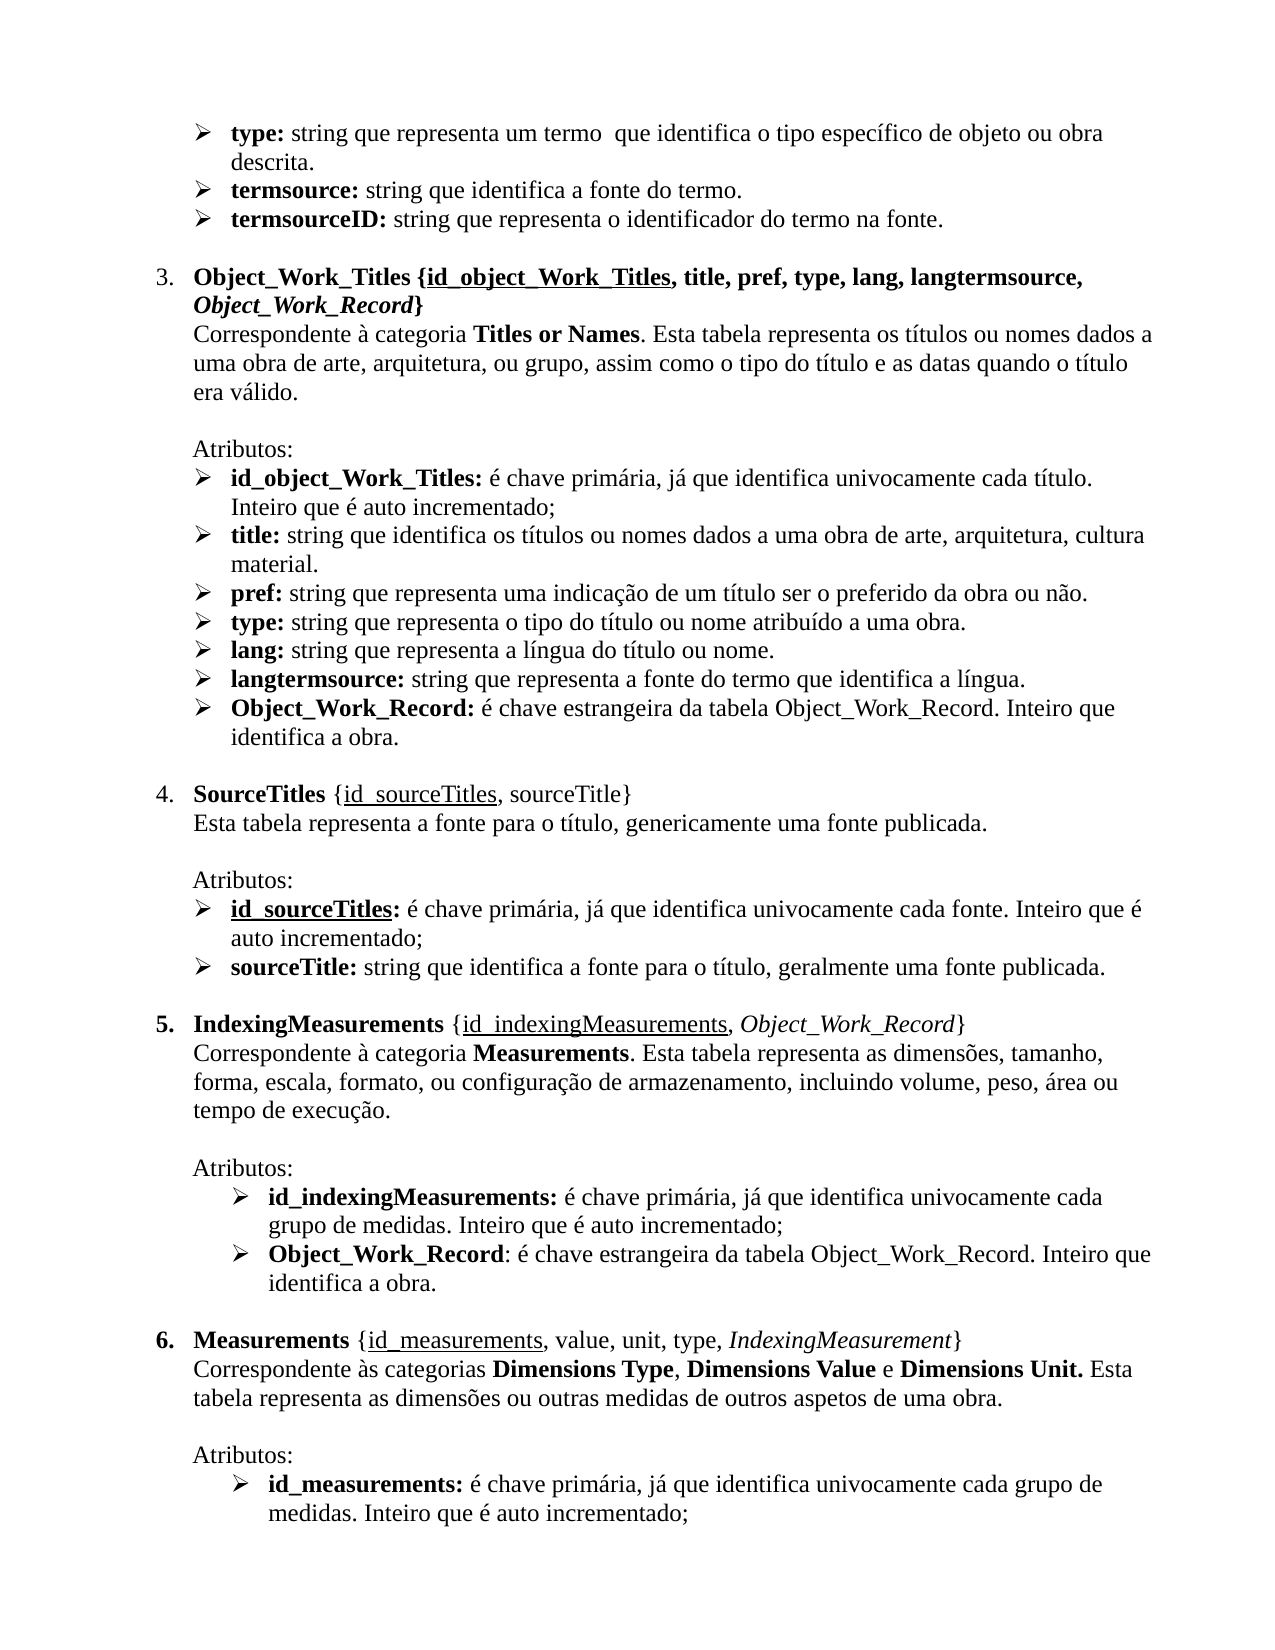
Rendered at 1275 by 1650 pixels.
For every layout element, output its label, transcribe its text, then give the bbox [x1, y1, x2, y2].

list id_measurements: é chave primária, já que identifica univocamente cada grupo de medidas. Inteiro que é auto incrementado; [231, 1469, 1157, 1527]
list id_sourceTitles: é chave primária, já que identifica univocamente cada fonte. Inteiro que é auto incrementado; [193, 894, 1157, 952]
list IndexingMeasurements {id_indexingMeasurements, Object_Work_Record} [156, 1009, 1157, 1038]
list SourceTitles {id_sourceTitles, sourceTitle} [156, 779, 1157, 808]
list termsourceID: string que representa o identificador do termo na fonte. [193, 204, 1157, 233]
list Measurements {id_measurements, value, unit, type, IndexingMeasurement} [156, 1326, 1157, 1354]
list Correspondente às categorias Dimensions Type, Dimensions Value e Dimensions Unit. Esta tabela representa as dimensões ou outras medidas de outros aspetos de uma obra. [156, 1354, 1157, 1412]
text Atributos: [118, 1153, 1157, 1182]
list id_indexingMeasurements: é chave primária, já que identifica univocamente cada grupo de medidas. Inteiro que é auto incrementado; [231, 1182, 1157, 1239]
list type: string que representa o tipo do título ou nome atribuído a uma obra. [193, 607, 1157, 636]
list sourceTitle: string que identifica a fonte para o título, geralmente uma fonte publicada. [193, 952, 1157, 981]
list Object_Work_Titles {id_object_Work_Titles, title, pref, type, lang, langtermsource, Object_Work_Record} [156, 262, 1157, 319]
list Correspondente à categoria Titles or Names. Esta tabela representa os títulos ou nomes dados a uma obra de arte, arquitetura, ou grupo, assim como o tipo do título e as datas quando o título era válido. [156, 319, 1157, 406]
list id_object_Work_Titles: é chave primária, já que identifica univocamente cada título. Inteiro que é auto incrementado; [193, 463, 1157, 521]
list title: string que identifica os títulos ou nomes dados a uma obra de arte, arquitetura, cultura material. [193, 521, 1157, 578]
list lang: string que representa a língua do título ou nome. [193, 636, 1157, 664]
list pref: string que representa uma indicação de um título ser o preferido da obra ou não. [193, 578, 1157, 607]
list type: string que representa um termo que identifica o tipo específico de objeto ou obra descrita. [193, 118, 1157, 176]
list langtermsource: string que representa a fonte do termo que identifica a língua. [193, 664, 1157, 693]
list Object_Work_Record: é chave estrangeira da tabela Object_Work_Record. Inteiro que identifica a obra. [231, 1239, 1157, 1297]
list Object_Work_Record: é chave estrangeira da tabela Object_Work_Record. Inteiro que identifica a obra. [193, 693, 1157, 751]
list Correspondente à categoria Measurements. Esta tabela representa as dimensões, tamanho, forma, escala, formato, ou configuração de armazenamento, incluindo volume, peso, área ou tempo de execução. [156, 1038, 1157, 1124]
text Atributos: [118, 1441, 1157, 1469]
text Atributos: [118, 434, 1157, 463]
list Esta tabela representa a fonte para o título, genericamente uma fonte publicada. [156, 808, 1157, 837]
list termsource: string que identifica a fonte do termo. [193, 176, 1157, 204]
text Atributos: [118, 866, 1157, 894]
